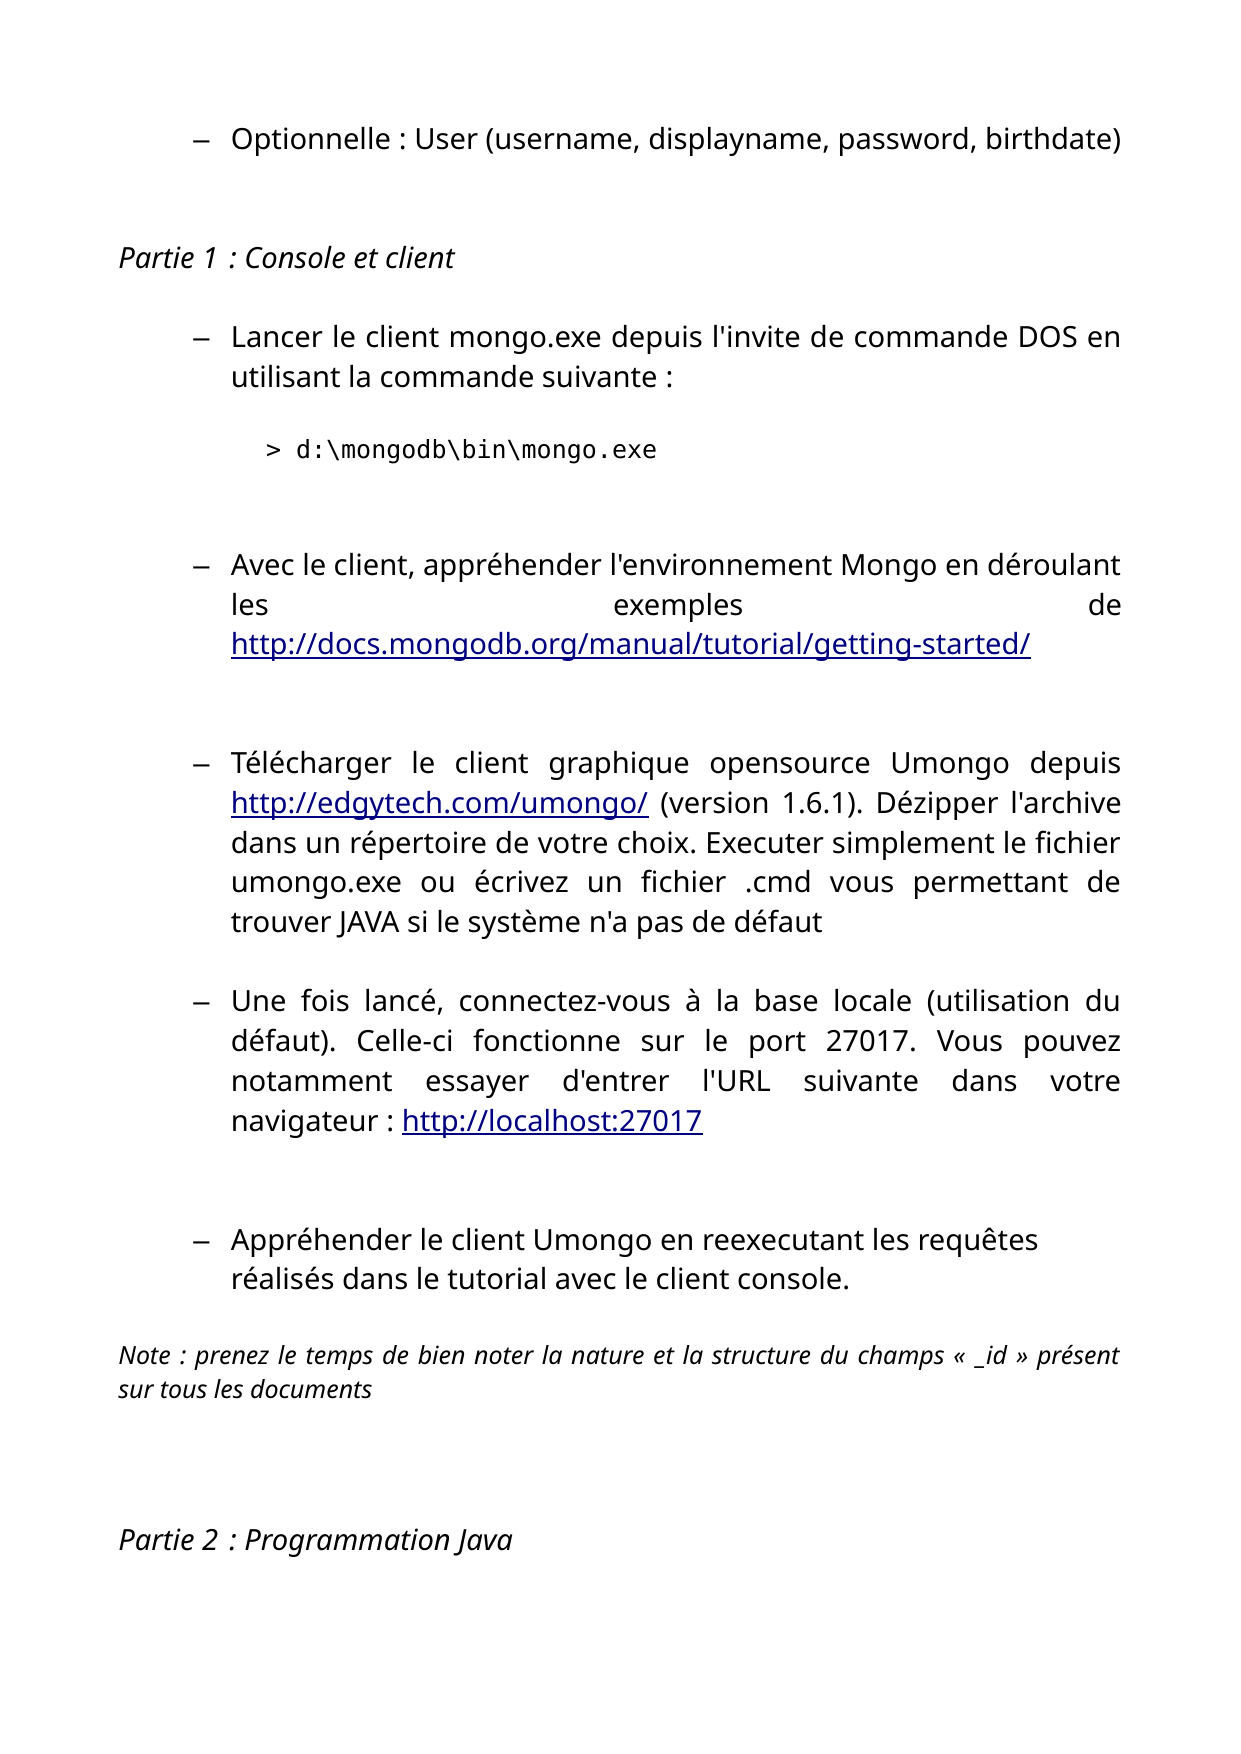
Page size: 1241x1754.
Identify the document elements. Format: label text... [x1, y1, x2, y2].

list Appréhender le client Umongo en reexecutant les requêtes réalisés dans le tutorial avec le client console. [193, 1219, 1122, 1298]
text Note : prenez le temps de bien noter la nature et la structure du champs « _id » présent sur tous les documents [118, 1338, 1122, 1406]
list Une fois lancé, connectez-vous à la base locale (utilisation du défaut). Celle-ci fonctionne sur le port 27017. Vous pouvez notamment essayer d'entrer l'URL suivante dans votre navigateur : http://localhost:27017 [193, 981, 1122, 1139]
text Partie 2 : Programmation Java [118, 1519, 1122, 1559]
list Optionnelle : User (username, displayname, password, birthdate) [193, 118, 1122, 158]
list Avec le client, appréhender l'environnement Mongo en déroulant les exemples de http://docs.mongodb.org/manual/tutorial/getting-started/ [193, 544, 1122, 663]
text Partie 1 : Console et client [118, 237, 1122, 277]
text > d:\mongodb\bin\mongo.exe [118, 436, 1122, 465]
list Lancer le client mongo.exe depuis l'invite de commande DOS en utilisant la commande suivante : [193, 317, 1122, 396]
list Télécharger le client graphique opensource Umongo depuis http://edgytech.com/umongo/ (version 1.6.1). Dézipper l'archive dans un répertoire de votre choix. Executer simplement le fichier umongo.exe ou écrivez un fichier .cmd vous permettant de trouver JAVA si le système n'a pas de défaut [193, 743, 1122, 941]
